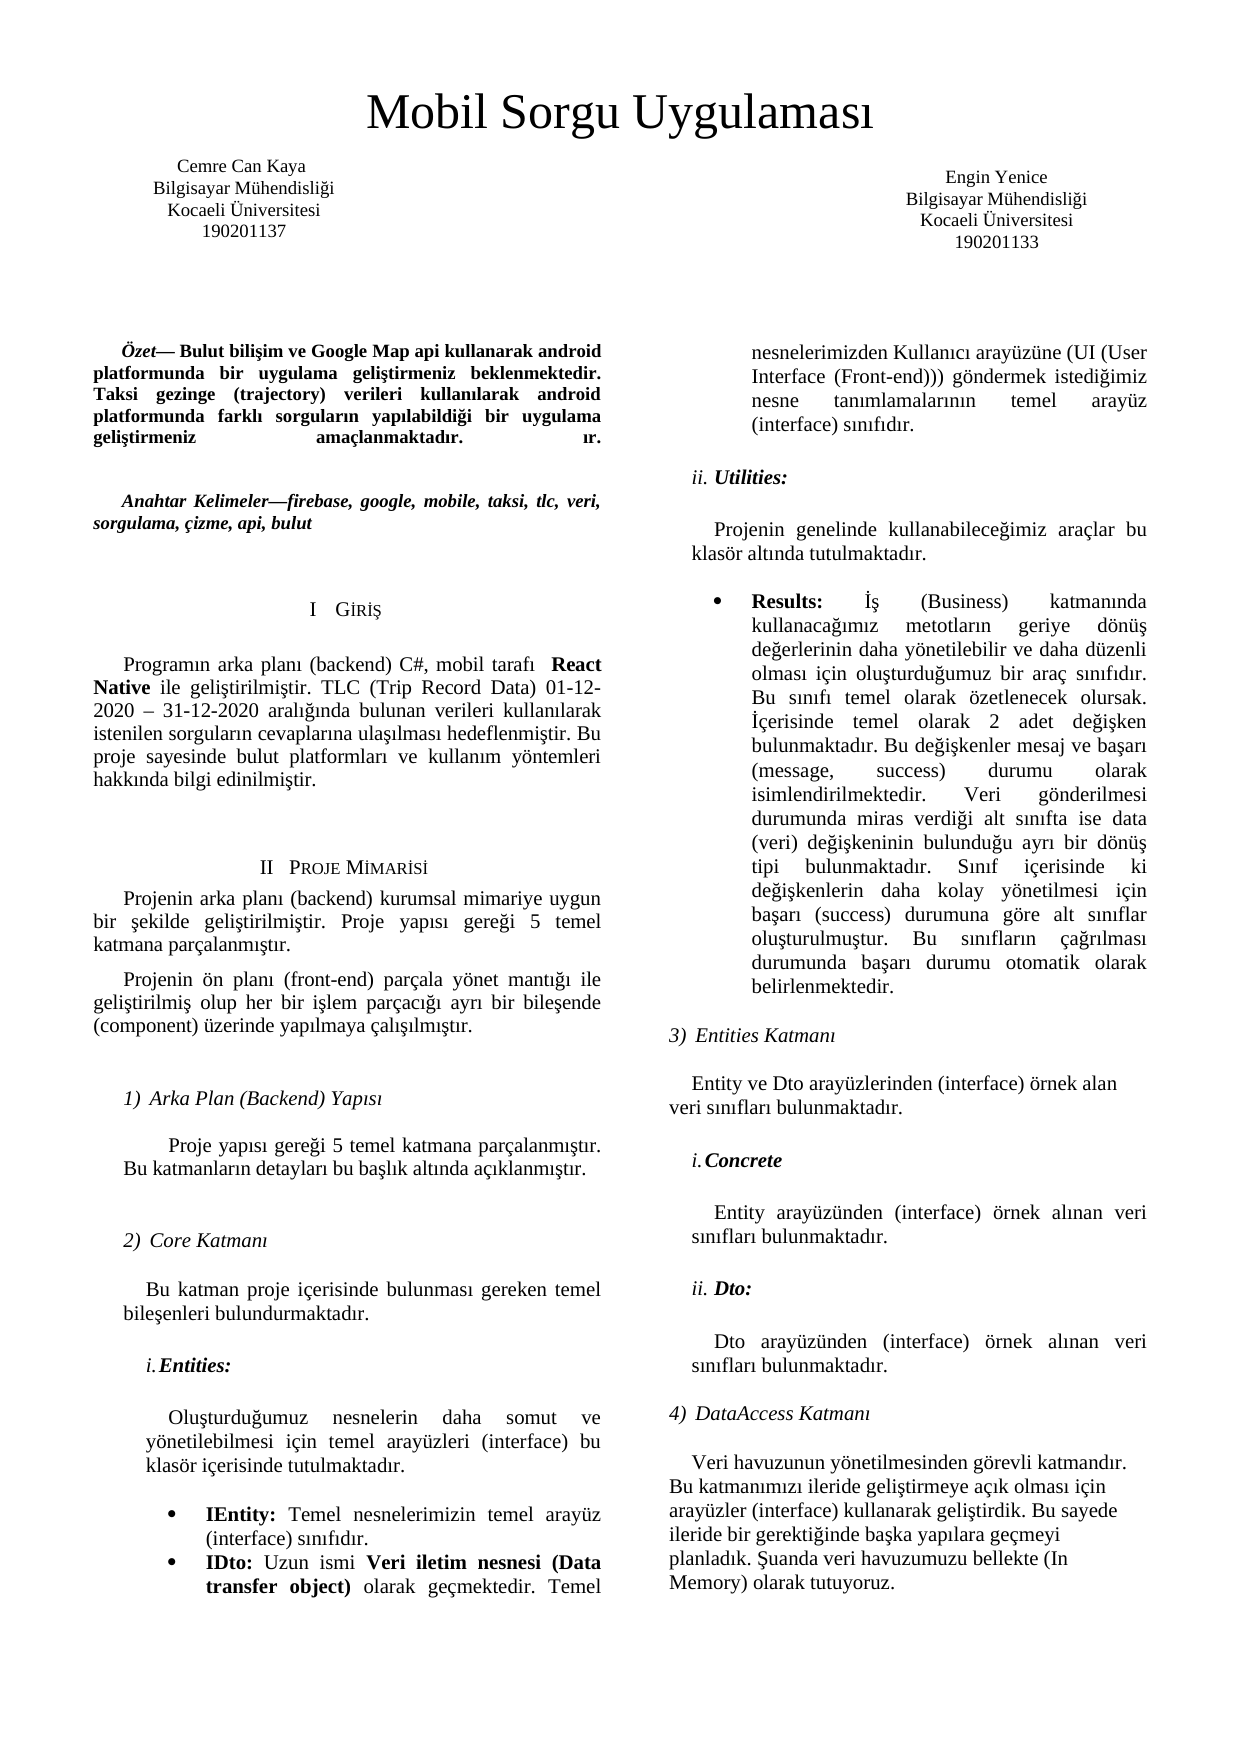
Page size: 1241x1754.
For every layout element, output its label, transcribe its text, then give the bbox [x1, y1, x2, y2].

text Mobil Sorgu Uygulaması [93, 106, 577, 134]
list Results: İş (Business) katmanında kullanacağımız metotların geriye dönüş değerlerinin daha yönetilebilir ve daha düzenli olması için oluşturduğumuz bir araç sınıfıdır. Bu sınıfı temel olarak özetlenecek olursak. İçerisinde temel olarak 2 adet değişken bulunmaktadır. Bu değişkenler mesaj ve başarı (message, success) durumu olarak isimlendirilmektedir. Veri gönderilmesi durumunda miras verdiği alt sınıfta ise data (veri) değişkeninin bulunduğu ayrı bir dönüş tipi bulunmaktadır. Sınıf içerisinde ki değişkenlerin daha kolay yönetilmesi için başarı (success) durumuna göre alt sınıflar oluşturulmuştur. Bu sınıfların çağrılması durumunda başarı durumu otomatik olarak belirlenmektedir. [714, 589, 1147, 998]
text Oluşturduğumuz nesnelerin daha somut ve yönetilebilmesi için temel arayüzleri (interface) bu klasör içerisinde tutulmaktadır. [146, 1405, 601, 1477]
list nesnelerimizden Kullanıcı arayüzüne (UI (User Interface (Front-end))) göndermek istediğimiz nesne tanımlamalarının temel arayüz (interface) sınıfıdır. [714, 340, 1147, 436]
subtitle Concrete [639, 1148, 1147, 1172]
text Programın arka planı (backend) C#, mobil tarafı React Native ile geliştirilmiştir. TLC (Trip Record Data) 01-12-2020 – 31-12-2020 aralığında bulunan verileri kullanılarak istenilen sorguların cevaplarına ulaşılması hedeflenmiştir. Bu proje sayesinde bulut platformları ve kullanım yöntemleri hakkında bilgi edinilmiştir. [93, 653, 601, 791]
text Özet— Bulut bilişim ve Google Map api kullanarak android platformunda bir uygulama geliştirmeniz beklenmektedir. Taksi gezinge (trajectory) verileri kullanılarak android platformunda farklı sorguların yapılabildiği bir uygulama geliştirmeniz amaçlanmaktadır. ır. [93, 340, 601, 469]
list IDto: Uzun ismi Veri iletim nesnesi (Data transfer object) olarak geçmektedir. Temel [168, 1550, 601, 1598]
subtitle DataAccess Katmanı [639, 1401, 1147, 1426]
text Anahtar Kelimeler—firebase, google, mobile, taksi, tlc, veri, sorgulama, çizme, api, bulut [93, 490, 601, 533]
text Entity ve Dto arayüzlerinden (interface) örnek alan veri sınıfları bulunmaktadır. [669, 1071, 1147, 1119]
subtitle Proje Mimarisi [93, 855, 601, 879]
text Projenin arka planı (backend) kurumsal mimariye uygun bir şekilde geliştirilmiştir. Proje yapısı gereği 5 temel katmana parçalanmıştır. [93, 887, 601, 956]
text Dto arayüzünden (interface) örnek alınan veri sınıfları bulunmaktadır. [691, 1328, 1147, 1377]
subtitle Giriş [93, 597, 601, 621]
text Veri havuzunun yönetilmesinden görevli katmandır. Bu katmanımızı ileride geliştirmeye açık olması için arayüzler (interface) kullanarak geliştirdik. Bu sayede ileride bir gerektiğinde başka yapılara geçmeyi planladık. Şuanda veri havuzumuzu bellekte (In Memory) olarak tutuyoruz. [669, 1450, 1147, 1594]
text Projenin ön planı (front-end) parçala yönet mantığı ile geliştirilmiş olup her bir işlem parçacığı ayrı bir bileşende (component) üzerinde yapılmaya çalışılmıştır. [93, 968, 601, 1037]
text Mobil Sorgu Uygulaması [680, 106, 700, 134]
text Mobil Sorgu Uygulaması [700, 106, 1147, 134]
subtitle Core Katmanı [93, 1228, 601, 1253]
subtitle Arka Plan (Backend) Yapısı [93, 1085, 601, 1110]
text Engin Yenice Bilgisayar Mühendisliği Kocaeli Üniversitesi 190201133 [846, 166, 1147, 274]
subtitle Entities: [93, 1353, 601, 1377]
text Cemre Can Kaya Bilgisayar Mühendisliği Kocaeli Üniversitesi 190201137 [93, 155, 394, 242]
text Bu katman proje içerisinde bulunması gereken temel bileşenleri bulundurmaktadır. [123, 1277, 601, 1325]
subtitle Dto: [639, 1276, 1147, 1300]
subtitle Entities Katmanı [639, 1022, 1147, 1047]
list IEntity: Temel nesnelerimizin temel arayüz (interface) sınıfıdır. [168, 1502, 601, 1550]
text Projenin genelinde kullanabileceğimiz araçlar bu klasör altında tutulmaktadır. [691, 517, 1147, 565]
text Entity arayüzünden (interface) örnek alınan veri sınıfları bulunmaktadır. [691, 1200, 1147, 1248]
text Mobil Sorgu Uygulaması [577, 106, 680, 134]
text Proje yapısı gereği 5 temel katmana parçalanmıştır. Bu katmanların detayları bu başlık altında açıklanmıştır. [123, 1134, 601, 1180]
subtitle Utilities: [639, 464, 1147, 489]
